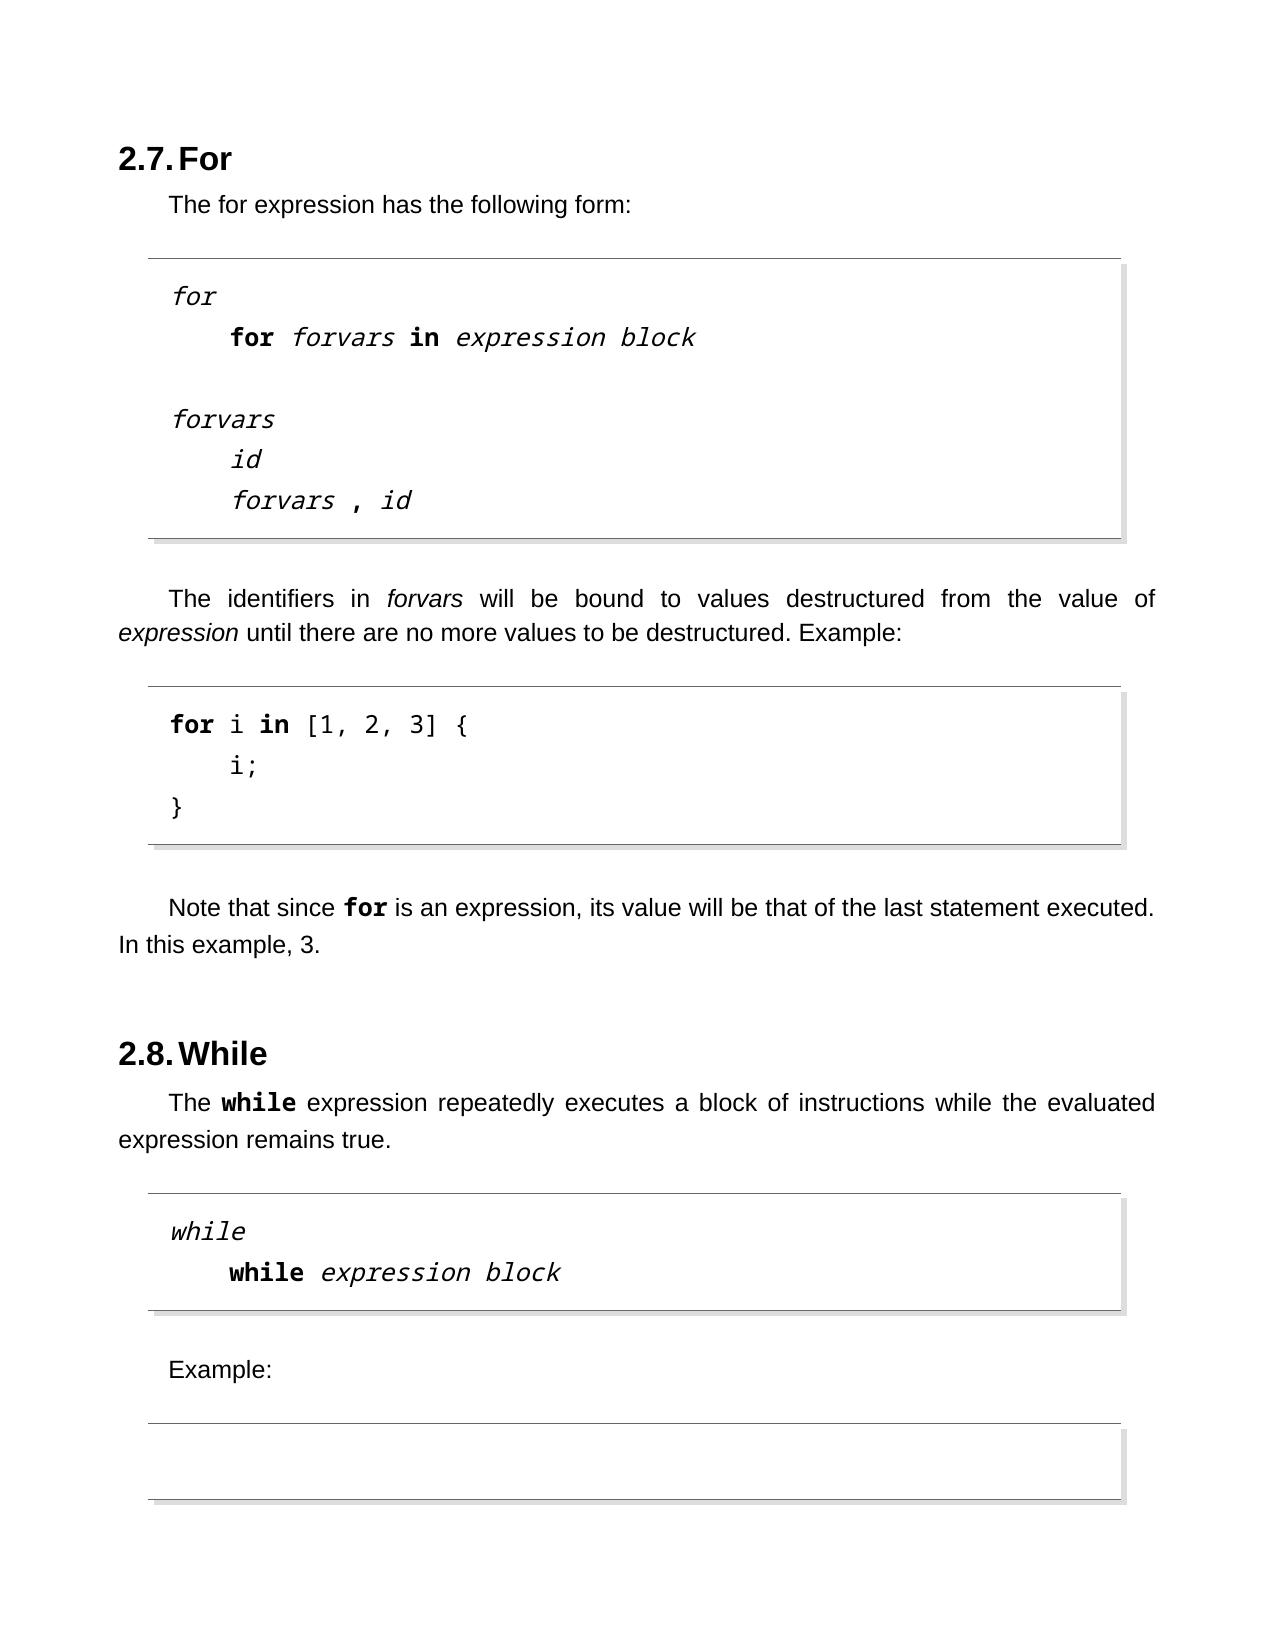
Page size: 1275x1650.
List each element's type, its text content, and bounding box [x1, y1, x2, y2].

text i; [148, 727, 1121, 768]
subtitle For [118, 139, 1157, 178]
text } [148, 768, 1121, 844]
text for forvars in expression block [148, 298, 1121, 354]
text forvars [148, 380, 1121, 421]
text The identifiers in forvars will be bound to values destructured from the value of expression until there are no more values to be destructured. Example: [118, 584, 1157, 647]
text The for expression has the following form: [118, 190, 1157, 219]
text for [148, 259, 1121, 298]
text Note that since for is an expression, its value will be that of the last statement executed. In this example, 3. [118, 890, 1157, 958]
text The while expression repeatedly executes a block of instructions while the evaluated expression remains true. [118, 1085, 1157, 1154]
text while expression block [148, 1233, 1121, 1309]
text Example: [118, 1355, 1157, 1384]
text while [148, 1194, 1121, 1233]
text for i in [1, 2, 3] { [148, 687, 1121, 727]
text forvars , id [148, 462, 1121, 538]
subtitle While [118, 1034, 1157, 1073]
text id [148, 421, 1121, 462]
